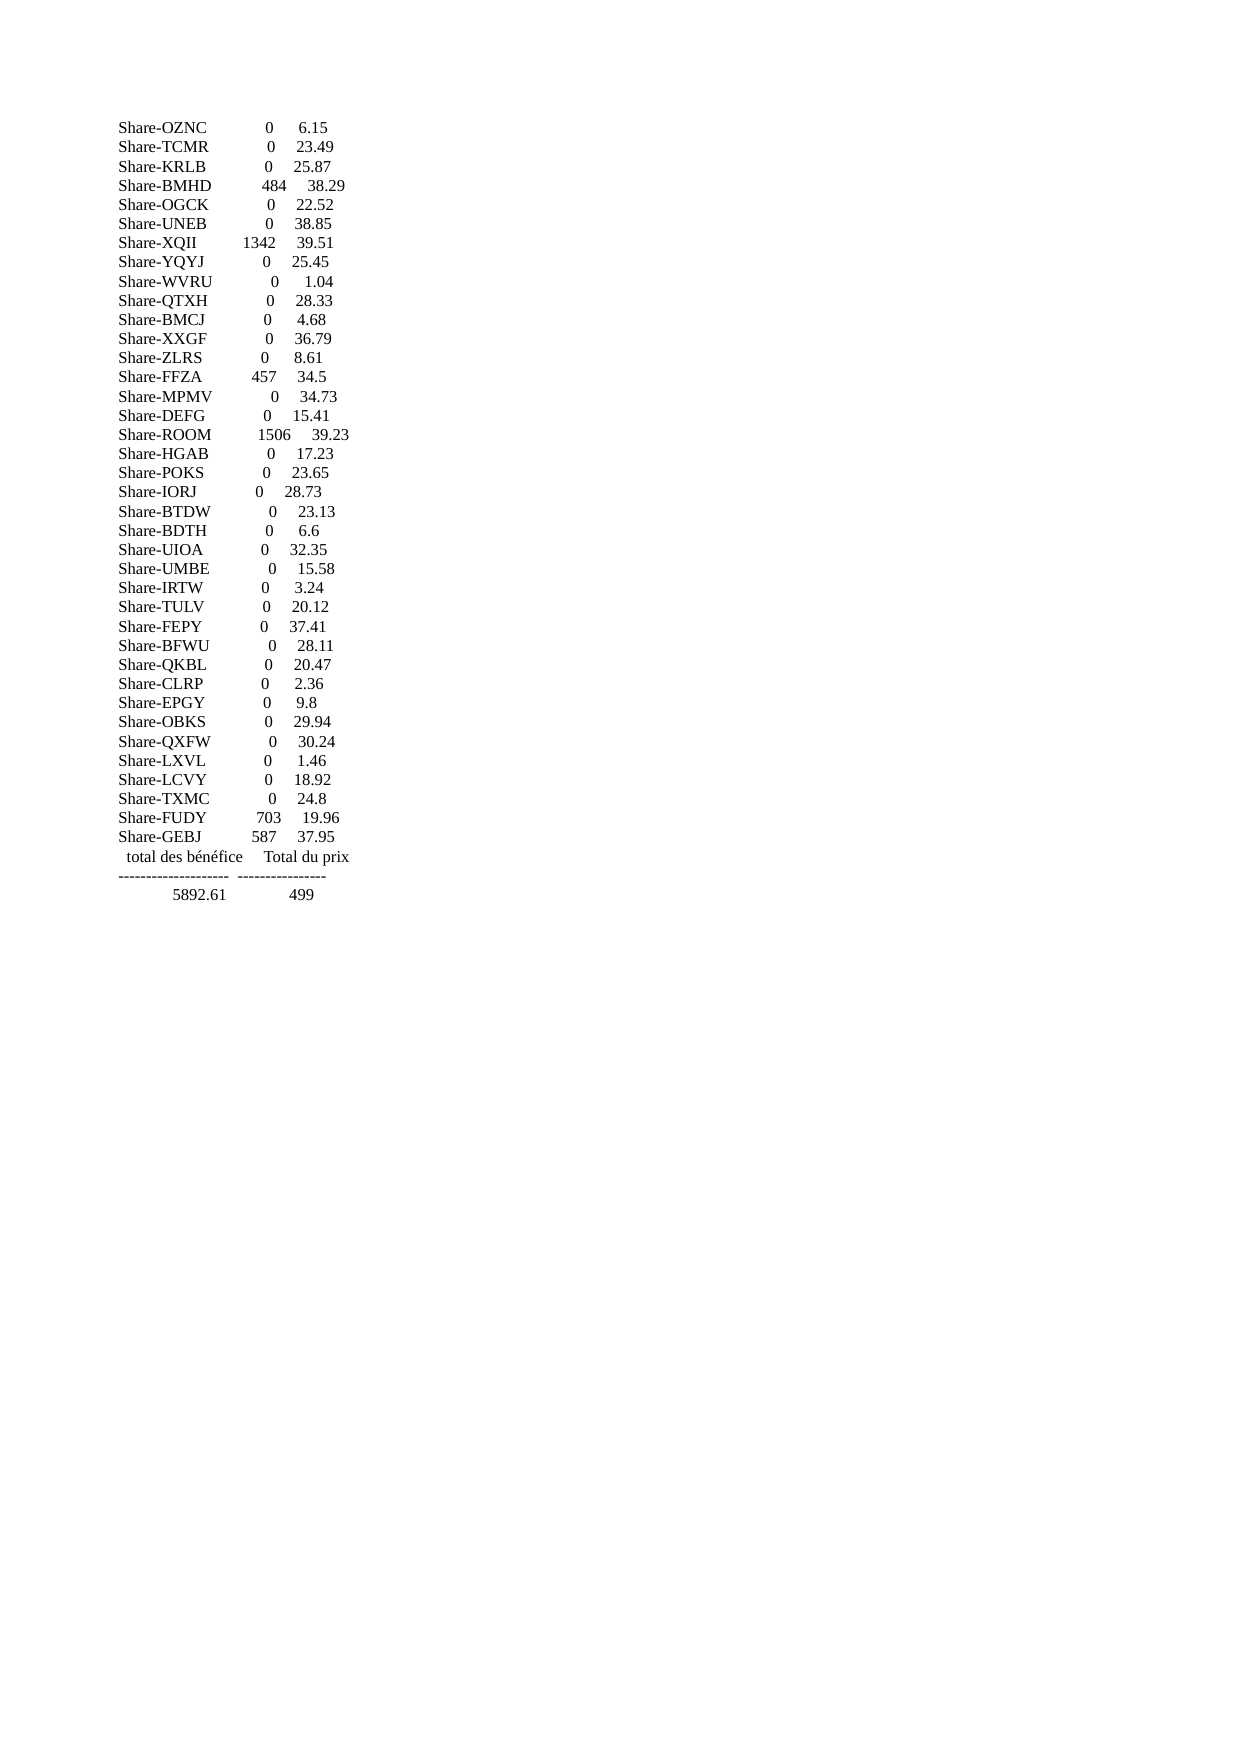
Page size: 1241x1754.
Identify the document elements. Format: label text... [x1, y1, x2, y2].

text Share-BMHD 484 38.29 [118, 176, 1122, 195]
text Share-QKBL 0 20.47 [118, 655, 1122, 674]
text Share-QXFW 0 30.24 [118, 731, 1122, 751]
text Share-OZNC 0 6.15 [118, 118, 1122, 137]
text Share-DEFG 0 15.41 [118, 406, 1122, 425]
text Share-BMCJ 0 4.68 [118, 310, 1122, 329]
text Share-XXGF 0 36.79 [118, 329, 1122, 348]
text Share-KRLB 0 25.87 [118, 156, 1122, 176]
text total des bénéfice Total du prix [118, 846, 1122, 866]
text Share-POKS 0 23.65 [118, 463, 1122, 482]
text Share-CLRP 0 2.36 [118, 674, 1122, 693]
text Share-TCMR 0 23.49 [118, 137, 1122, 156]
text Share-FEPY 0 37.41 [118, 616, 1122, 636]
text Share-TULV 0 20.12 [118, 597, 1122, 616]
text Share-LCVY 0 18.92 [118, 770, 1122, 789]
text Share-FUDY 703 19.96 [118, 808, 1122, 827]
text Share-FFZA 457 34.5 [118, 367, 1122, 386]
text 5892.61 499 [118, 885, 1122, 904]
text Share-BTDW 0 23.13 [118, 501, 1122, 521]
text Share-UMBE 0 15.58 [118, 559, 1122, 578]
text Share-HGAB 0 17.23 [118, 444, 1122, 463]
text Share-OGCK 0 22.52 [118, 195, 1122, 214]
text Share-ZLRS 0 8.61 [118, 348, 1122, 367]
text Share-ROOM 1506 39.23 [118, 425, 1122, 444]
text Share-UNEB 0 38.85 [118, 214, 1122, 233]
text Share-XQII 1342 39.51 [118, 233, 1122, 252]
text Share-IRTW 0 3.24 [118, 578, 1122, 597]
text Share-QTXH 0 28.33 [118, 291, 1122, 310]
text Share-LXVL 0 1.46 [118, 751, 1122, 770]
text -------------------- ---------------- [118, 866, 1122, 885]
text Share-YQYJ 0 25.45 [118, 252, 1122, 271]
text Share-GEBJ 587 37.95 [118, 827, 1122, 846]
text Share-WVRU 0 1.04 [118, 271, 1122, 291]
text Share-UIOA 0 32.35 [118, 540, 1122, 559]
text Share-TXMC 0 24.8 [118, 789, 1122, 808]
text Share-EPGY 0 9.8 [118, 693, 1122, 712]
text Share-IORJ 0 28.73 [118, 482, 1122, 501]
text Share-BFWU 0 28.11 [118, 636, 1122, 655]
text Share-MPMV 0 34.73 [118, 386, 1122, 406]
text Share-OBKS 0 29.94 [118, 712, 1122, 731]
text Share-BDTH 0 6.6 [118, 521, 1122, 540]
